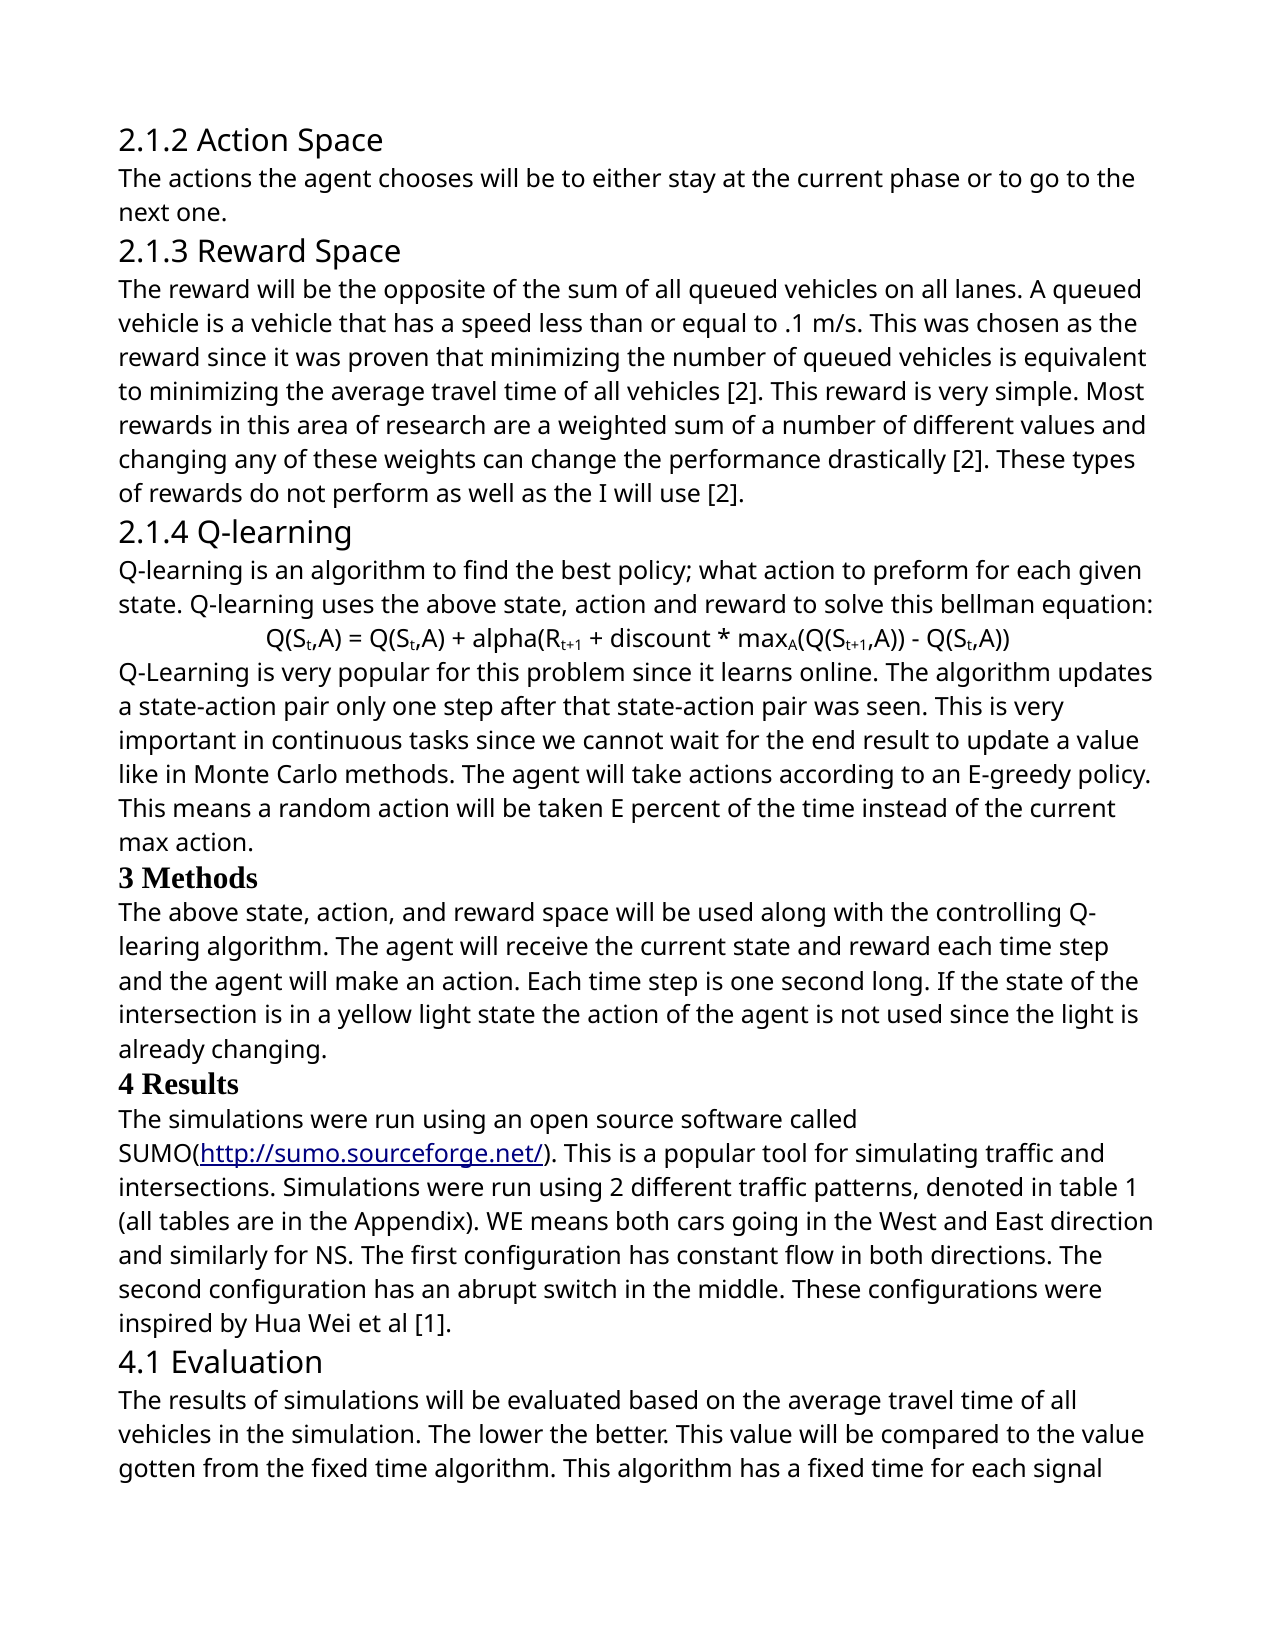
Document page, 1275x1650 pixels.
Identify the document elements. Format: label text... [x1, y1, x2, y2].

text The above state, action, and reward space will be used along with the controlling Q-learing algorithm. The agent will receive the current state and reward each time step and the agent will make an action. Each time step is one second long. If the state of the intersection is in a yellow light state the action of the agent is not used since the light is already changing. [118, 895, 1157, 1065]
text Q-learning is an algorithm to find the best policy; what action to preform for each given state. Q-learning uses the above state, action and reward to solve this bellman equation: [118, 552, 1157, 621]
text 2.1.3 Reward Space [118, 229, 1157, 271]
text 2.1.4 Q-learning [118, 510, 1157, 552]
text 3 Methods [118, 859, 1157, 895]
text The simulations were run using an open source software called SUMO(http://sumo.sourceforge.net/). This is a popular tool for simulating traffic and intersections. Simulations were run using 2 different traffic patterns, denoted in table 1 (all tables are in the Appendix). WE means both cars going in the West and East direction and similarly for NS. The first configuration has constant flow in both directions. The second configuration has an abrupt switch in the middle. These configurations were inspired by Hua Wei et al [1]. [118, 1101, 1157, 1340]
text 4 Results [118, 1065, 1157, 1101]
text The actions the agent chooses will be to either stay at the current phase or to go to the next one. [118, 161, 1157, 229]
text 4.1 Evaluation [118, 1340, 1157, 1382]
text 2.1.2 Action Space [118, 118, 1157, 161]
text Q(St,A) = Q(St,A) + alpha(Rt+1 + discount * maxA(Q(St+1,A)) - Q(St,A)) [118, 621, 1157, 655]
text The reward will be the opposite of the sum of all queued vehicles on all lanes. A queued vehicle is a vehicle that has a speed less than or equal to .1 m/s. This was chosen as the reward since it was proven that minimizing the number of queued vehicles is equivalent to minimizing the average travel time of all vehicles [2]. This reward is very simple. Most rewards in this area of research are a weighted sum of a number of different values and changing any of these weights can change the performance drastically [2]. These types of rewards do not perform as well as the I will use [2]. [118, 271, 1157, 510]
text The results of simulations will be evaluated based on the average travel time of all vehicles in the simulation. The lower the better. This value will be compared to the value gotten from the fixed time algorithm. This algorithm has a fixed time for each signal [118, 1382, 1157, 1484]
text Q-Learning is very popular for this problem since it learns online. The algorithm updates a state-action pair only one step after that state-action pair was seen. This is very important in continuous tasks since we cannot wait for the end result to update a value like in Monte Carlo methods. The agent will take actions according to an E-greedy policy. This means a random action will be taken E percent of the time instead of the current max action. [118, 655, 1157, 859]
